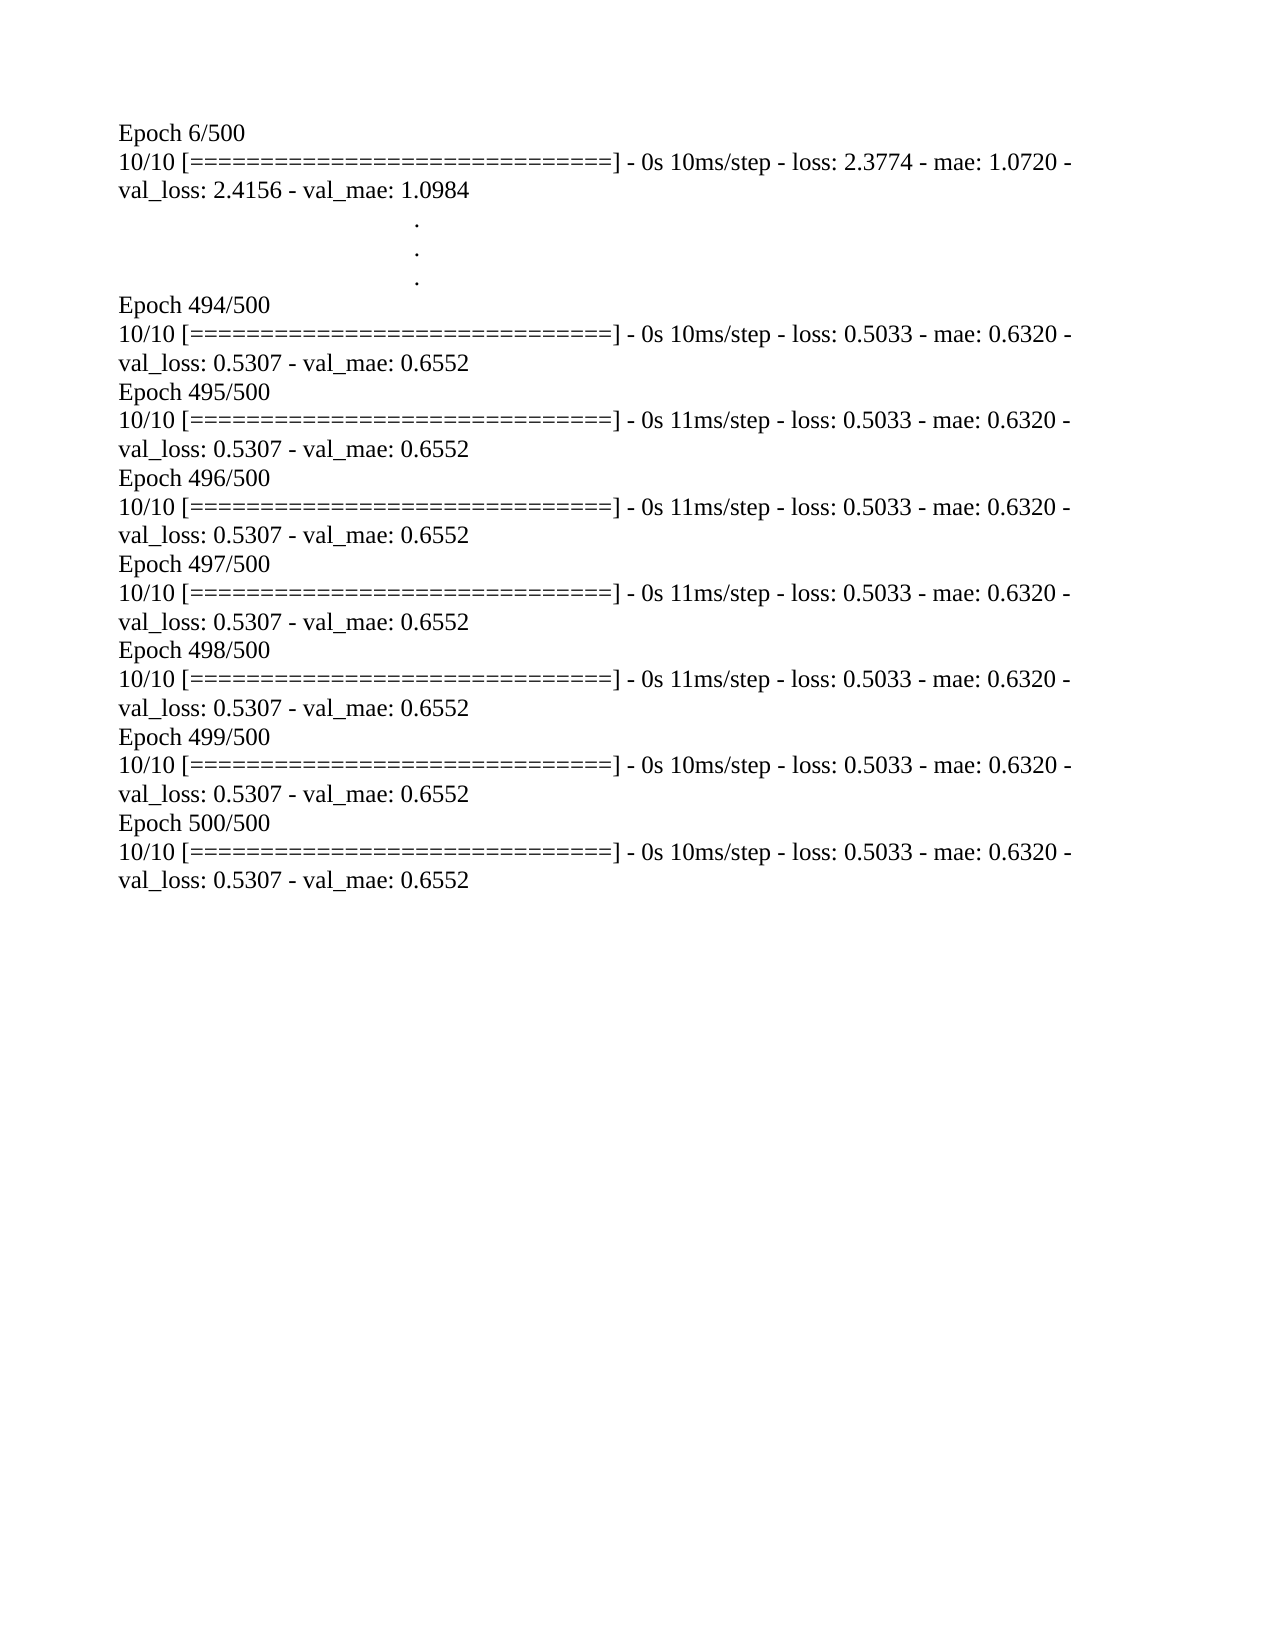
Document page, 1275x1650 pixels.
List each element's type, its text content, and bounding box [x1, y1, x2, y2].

text 10/10 [==============================] - 0s 11ms/step - loss: 0.5033 - mae: 0.6320 - val_loss: 0.5307 - val_mae: 0.6552 [118, 492, 1157, 549]
text 10/10 [==============================] - 0s 10ms/step - loss: 0.5033 - mae: 0.6320 - val_loss: 0.5307 - val_mae: 0.6552 [118, 751, 1157, 808]
text 10/10 [==============================] - 0s 10ms/step - loss: 0.5033 - mae: 0.6320 - val_loss: 0.5307 - val_mae: 0.6552 [118, 837, 1157, 894]
text 10/10 [==============================] - 0s 10ms/step - loss: 0.5033 - mae: 0.6320 - val_loss: 0.5307 - val_mae: 0.6552 [118, 319, 1157, 377]
text 10/10 [==============================] - 0s 11ms/step - loss: 0.5033 - mae: 0.6320 - val_loss: 0.5307 - val_mae: 0.6552 [118, 406, 1157, 463]
text Epoch 494/500 [118, 291, 1157, 319]
text Epoch 6/500 [118, 118, 1157, 147]
text 10/10 [==============================] - 0s 11ms/step - loss: 0.5033 - mae: 0.6320 - val_loss: 0.5307 - val_mae: 0.6552 [118, 578, 1157, 636]
text Epoch 500/500 [118, 808, 1157, 837]
text 10/10 [==============================] - 0s 10ms/step - loss: 2.3774 - mae: 1.0720 - val_loss: 2.4156 - val_mae: 1.0984 [118, 147, 1157, 204]
text . [118, 204, 1157, 233]
text 10/10 [==============================] - 0s 11ms/step - loss: 0.5033 - mae: 0.6320 - val_loss: 0.5307 - val_mae: 0.6552 [118, 664, 1157, 722]
text . [118, 262, 1157, 291]
text Epoch 499/500 [118, 722, 1157, 751]
text Epoch 497/500 [118, 549, 1157, 578]
text Epoch 496/500 [118, 463, 1157, 492]
text . [118, 233, 1157, 262]
text Epoch 495/500 [118, 377, 1157, 406]
text Epoch 498/500 [118, 636, 1157, 664]
